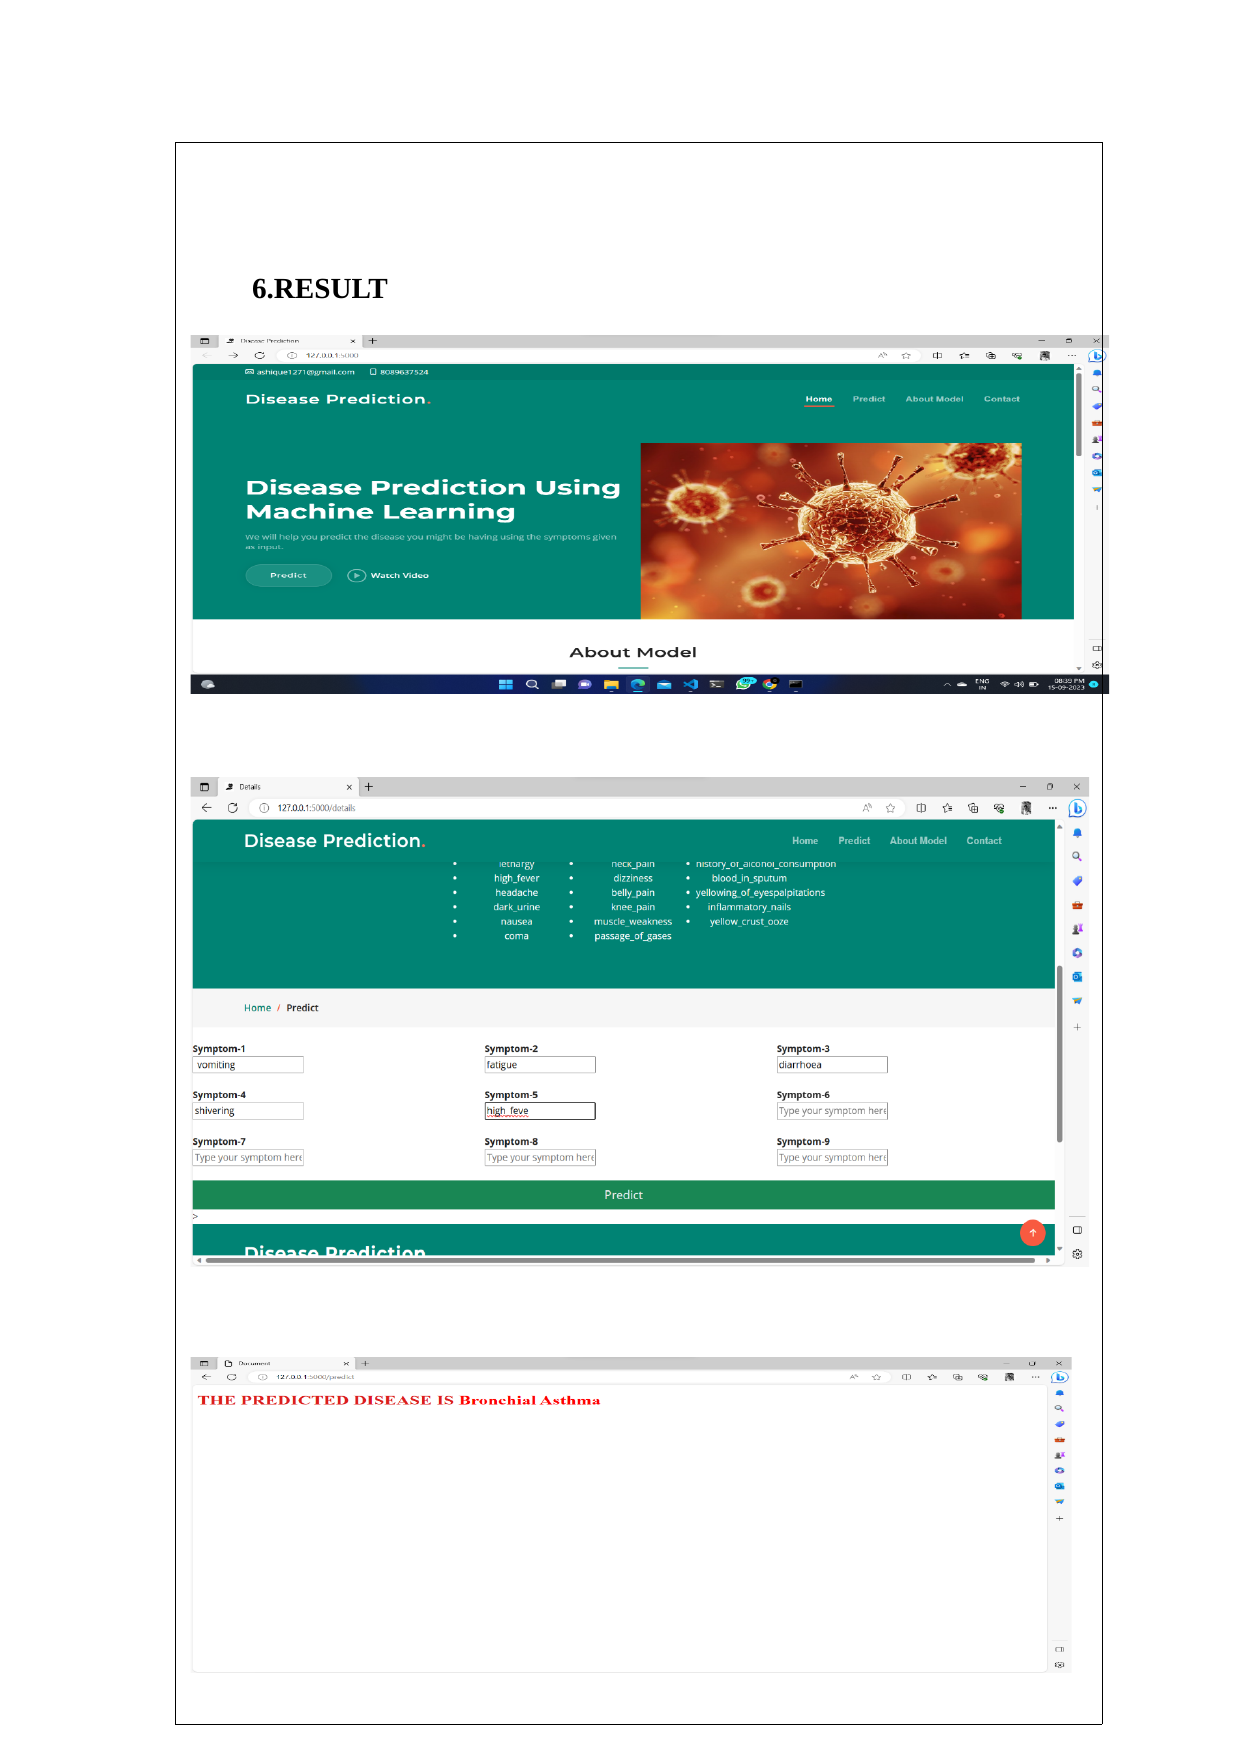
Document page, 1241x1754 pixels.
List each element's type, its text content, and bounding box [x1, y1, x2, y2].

text 6.RESULT [178, 272, 1050, 305]
